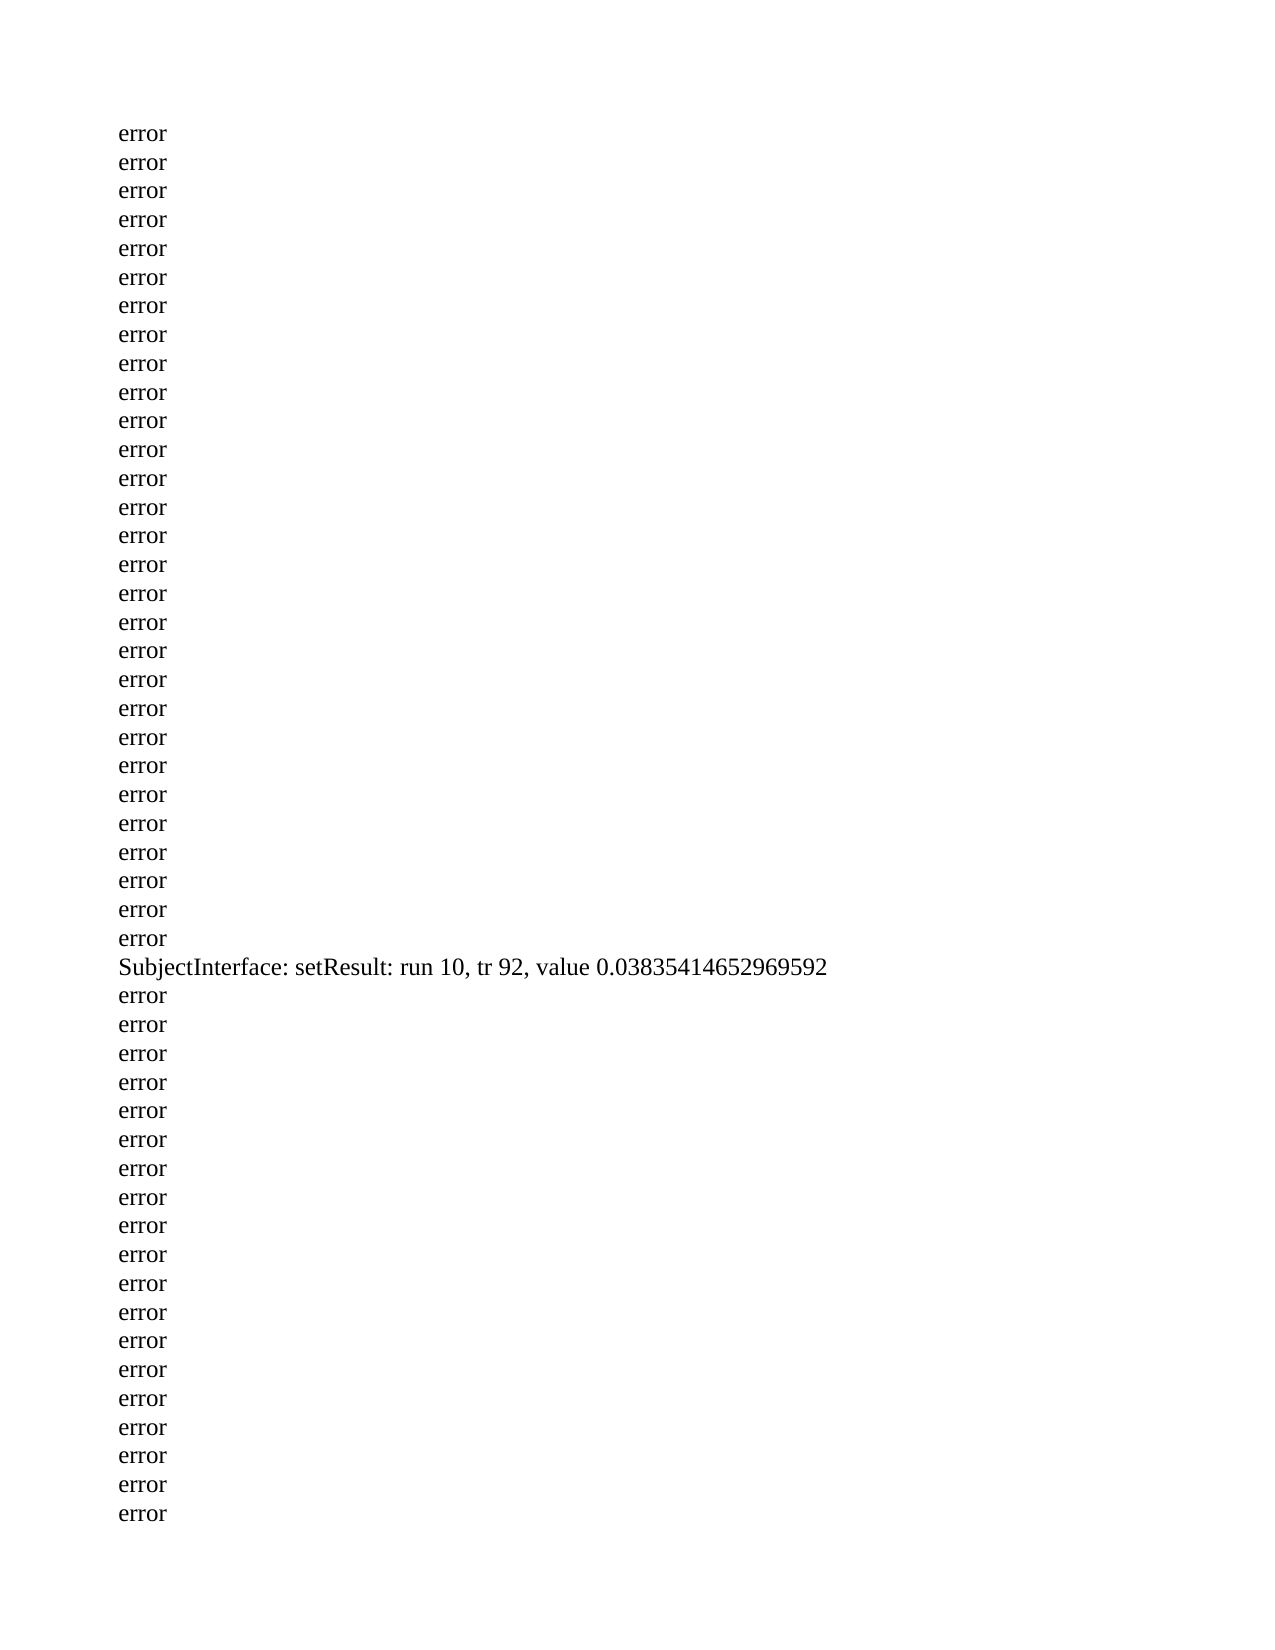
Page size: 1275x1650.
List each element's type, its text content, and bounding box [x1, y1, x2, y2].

text error [118, 492, 1157, 521]
text error [118, 607, 1157, 636]
text error [118, 377, 1157, 406]
text error [118, 147, 1157, 176]
text error [118, 118, 1157, 147]
text error [118, 751, 1157, 779]
text error [118, 176, 1157, 204]
text error [118, 894, 1157, 923]
text error [118, 1038, 1157, 1067]
text error [118, 262, 1157, 291]
text error [118, 636, 1157, 664]
text error [118, 291, 1157, 319]
text error [118, 463, 1157, 492]
text error [118, 204, 1157, 233]
text error [118, 1354, 1157, 1383]
text error [118, 1469, 1157, 1498]
text error [118, 866, 1157, 894]
text error [118, 1441, 1157, 1469]
text error [118, 779, 1157, 808]
text error [118, 406, 1157, 434]
text error [118, 1124, 1157, 1153]
text error [118, 722, 1157, 751]
text error [118, 348, 1157, 377]
text error [118, 1009, 1157, 1038]
text error [118, 1383, 1157, 1412]
text error [118, 434, 1157, 463]
text error [118, 981, 1157, 1009]
text error [118, 693, 1157, 722]
text error [118, 578, 1157, 607]
text error [118, 1326, 1157, 1354]
text error [118, 1498, 1157, 1527]
text error [118, 1096, 1157, 1124]
text error [118, 549, 1157, 578]
text error [118, 1412, 1157, 1441]
text error [118, 837, 1157, 866]
text error [118, 521, 1157, 549]
text error [118, 1297, 1157, 1326]
text error [118, 1239, 1157, 1268]
text SubjectInterface: setResult: run 10, tr 92, value 0.03835414652969592 [118, 952, 1157, 981]
text error [118, 1182, 1157, 1211]
text error [118, 808, 1157, 837]
text error [118, 1211, 1157, 1239]
text error [118, 319, 1157, 348]
text error [118, 233, 1157, 262]
text error [118, 664, 1157, 693]
text error [118, 1268, 1157, 1297]
text error [118, 923, 1157, 952]
text error [118, 1067, 1157, 1096]
text error [118, 1153, 1157, 1182]
